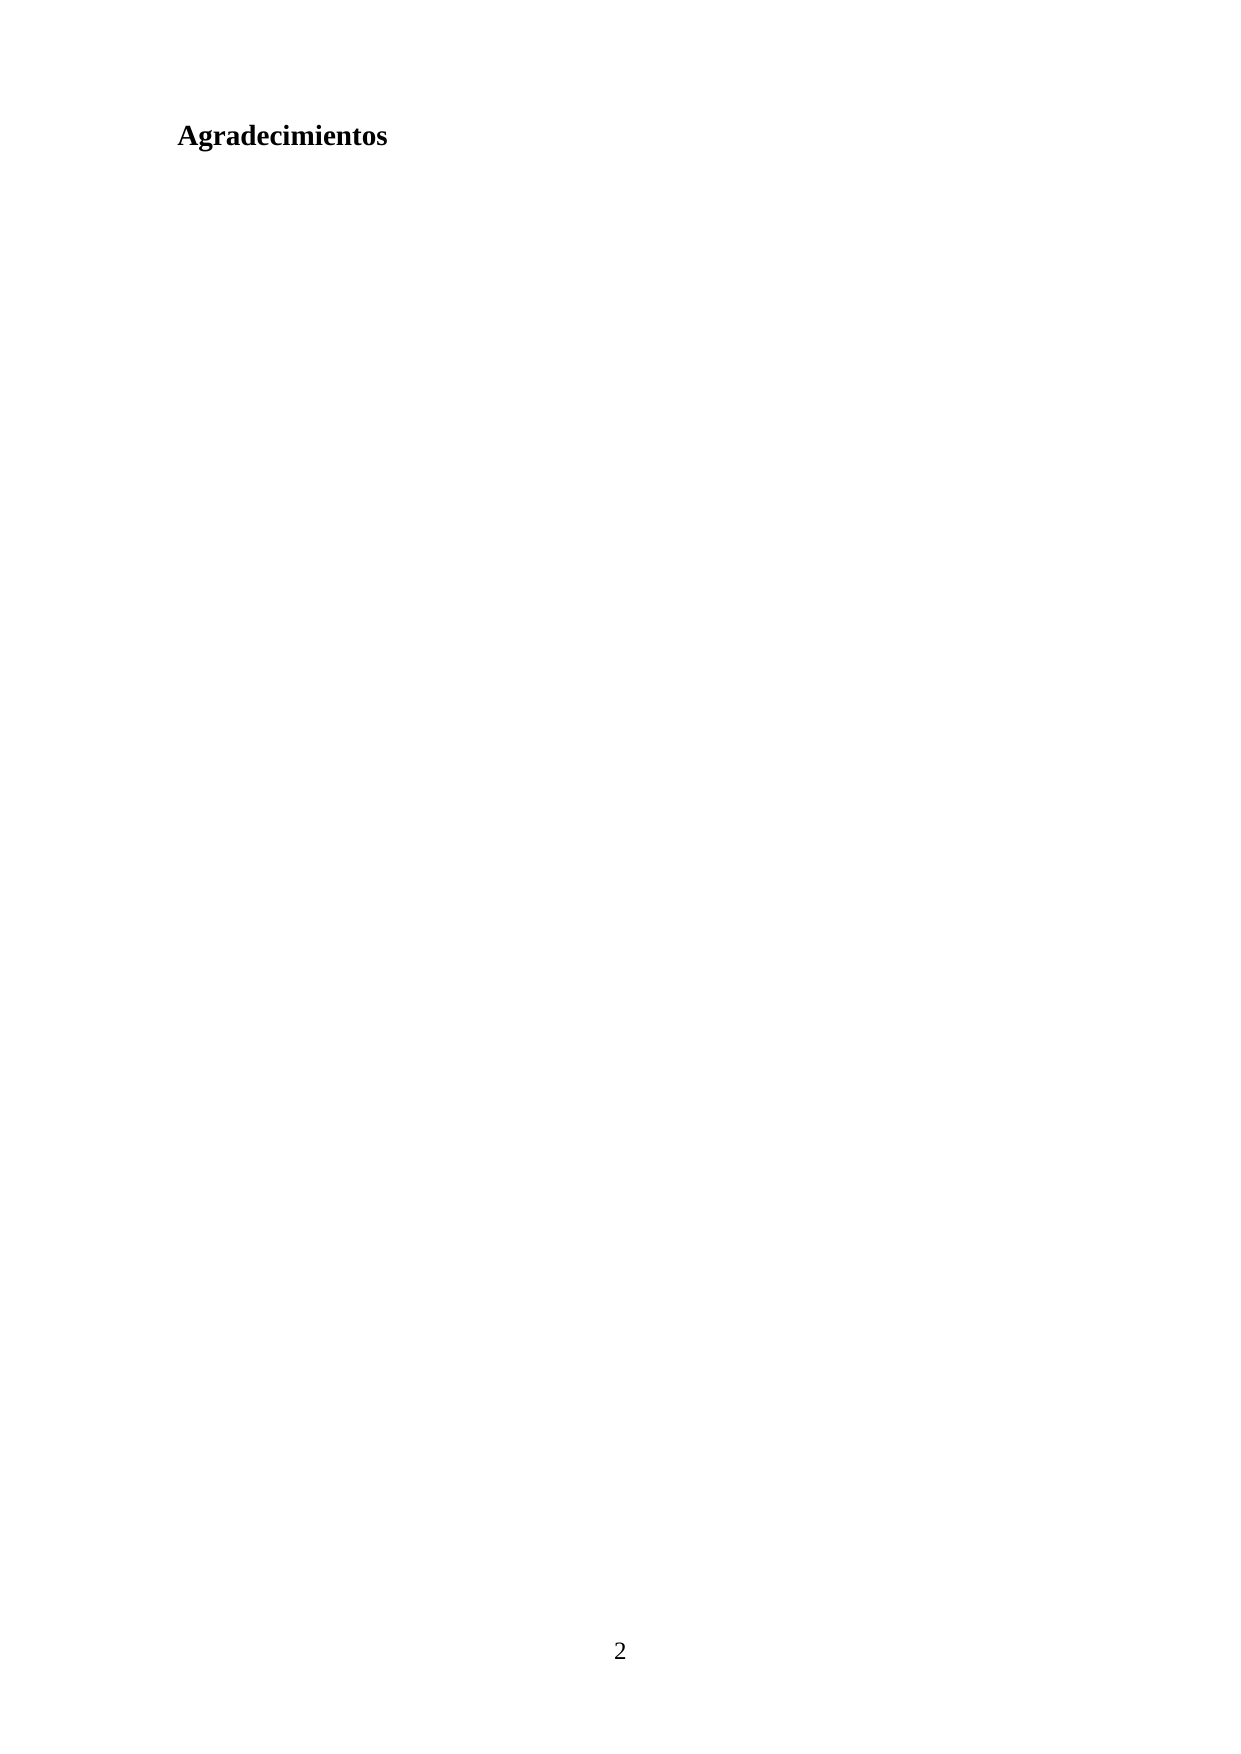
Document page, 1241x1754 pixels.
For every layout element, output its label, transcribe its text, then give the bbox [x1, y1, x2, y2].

subtitle Agradecimientos [177, 118, 1063, 152]
